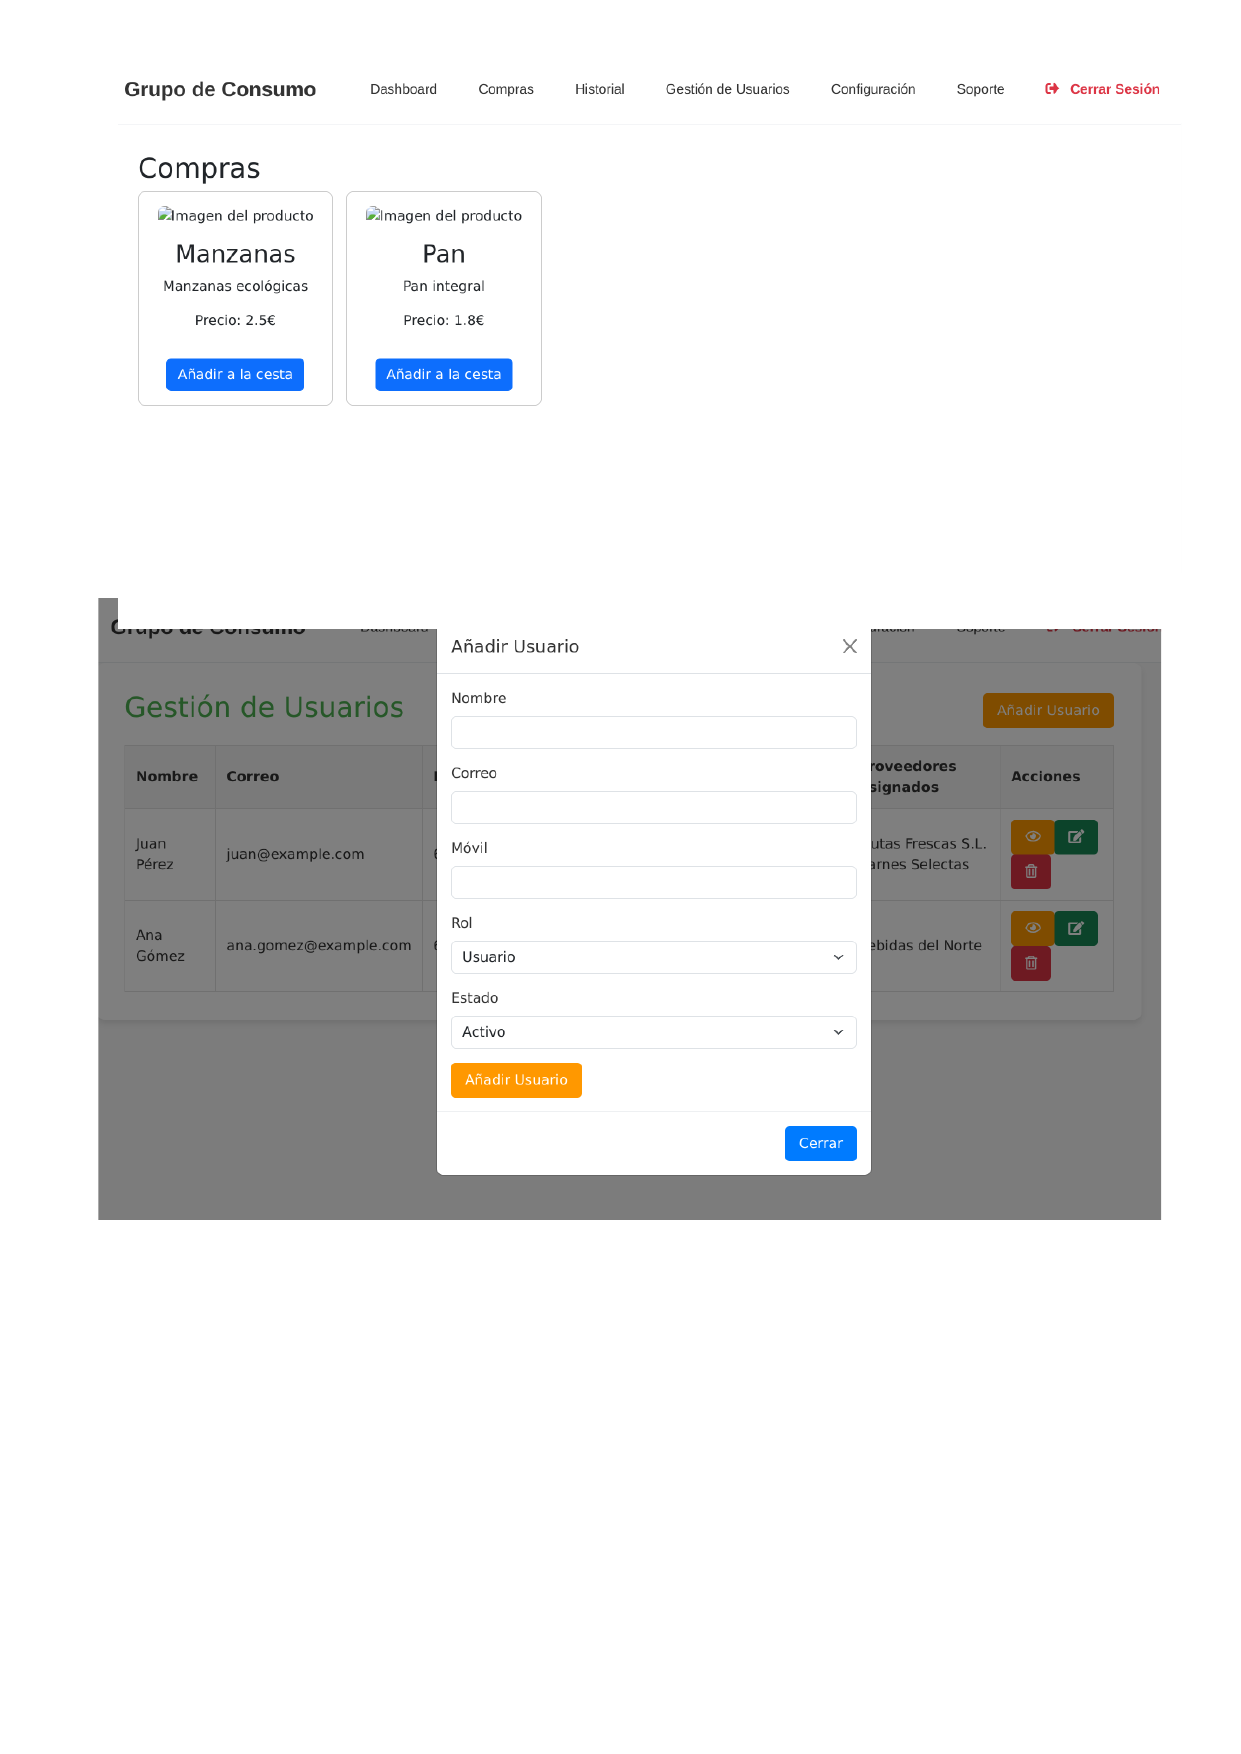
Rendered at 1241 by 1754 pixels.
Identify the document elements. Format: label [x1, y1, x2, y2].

picture [98, 59, 1182, 1220]
